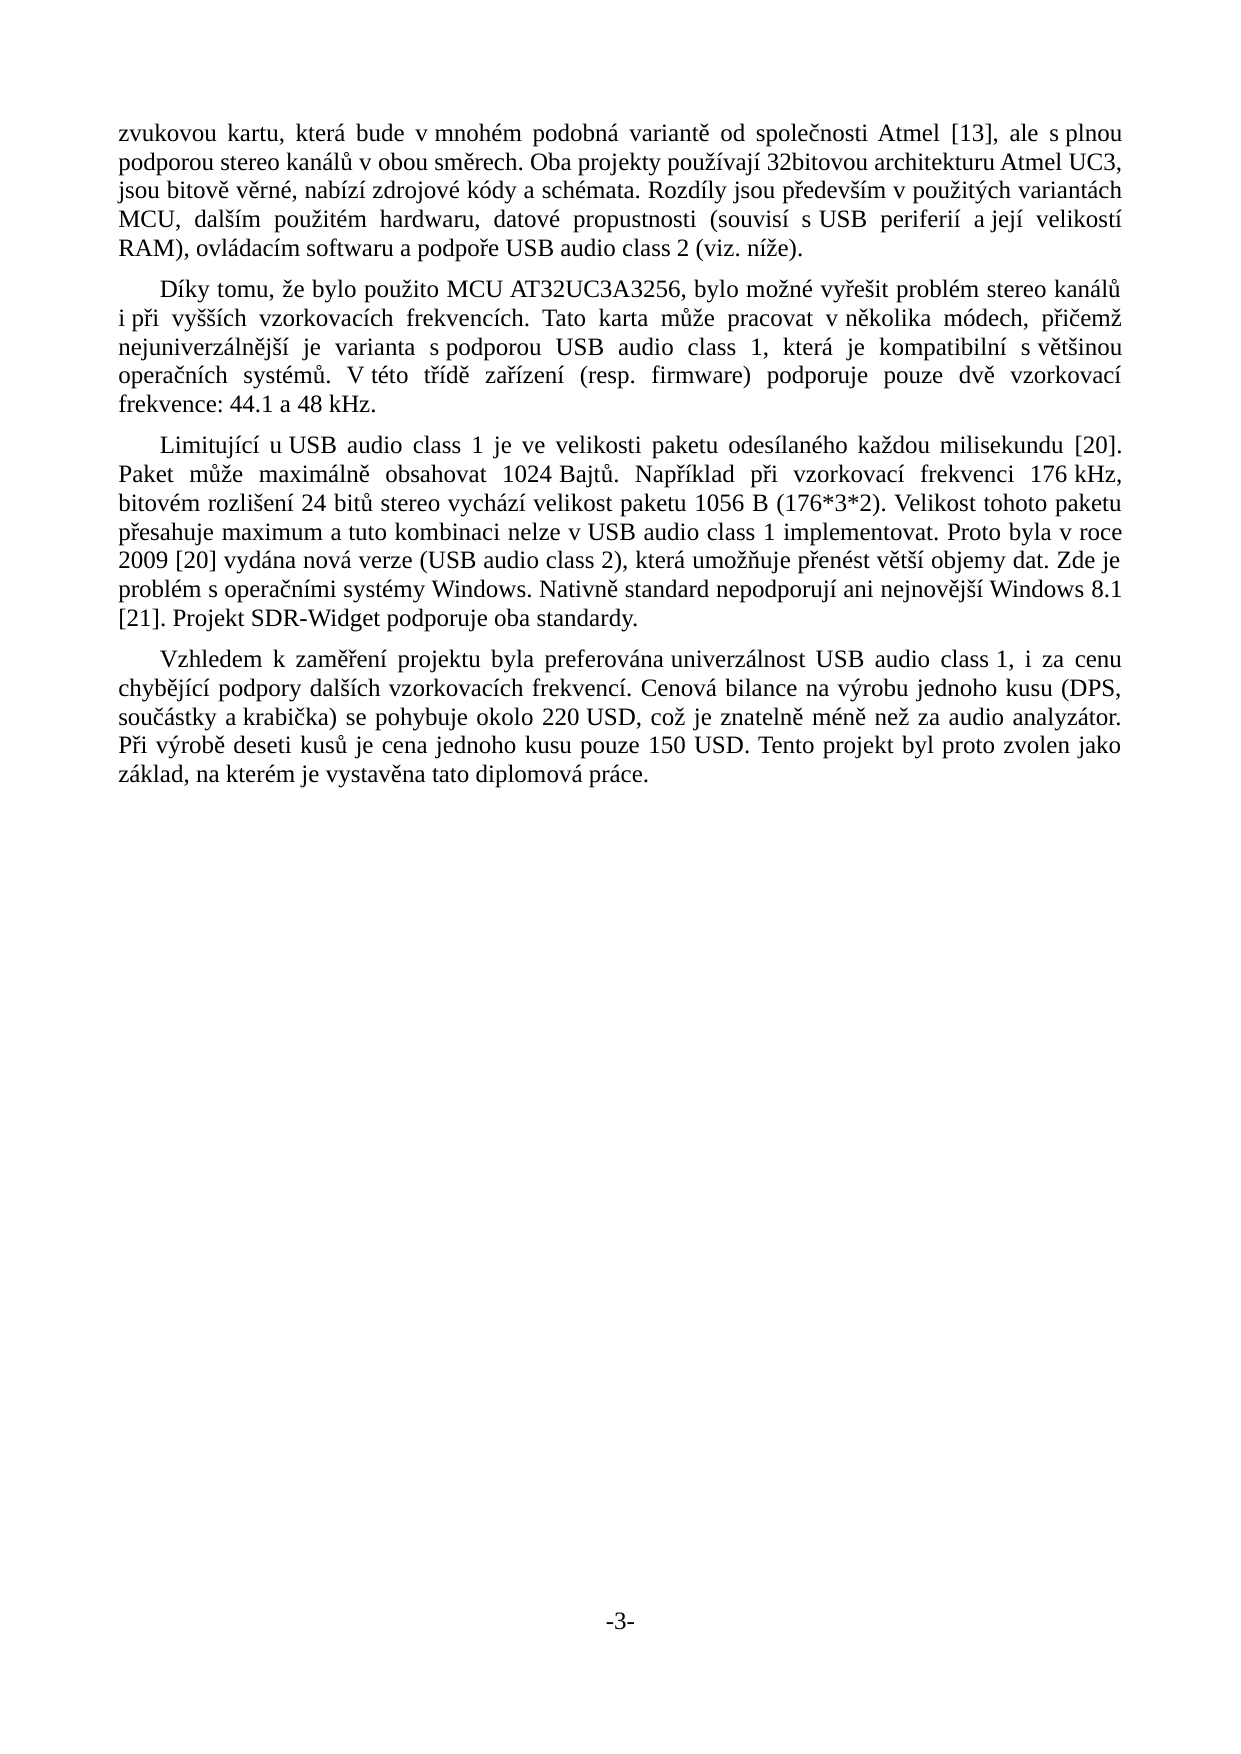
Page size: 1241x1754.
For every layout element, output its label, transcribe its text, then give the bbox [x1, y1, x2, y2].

text Díky tomu, že bylo použito MCU AT32UC3A3256, bylo možné vyřešit problém stereo kanálů i při vyšších vzorkovacích frekvencích. Tato karta může pracovat v několika módech, přičemž nejuniverzálnější je varianta s podporou USB audio class 1, která je kompatibilní s většinou operačních systémů. V této třídě zařízení (resp. firmware) podporuje pouze dvě vzorkovací frekvence: 44.1 a 48 kHz. [118, 274, 1122, 418]
text zvukovou kartu, která bude v mnohém podobná variantě od společnosti Atmel [13], ale s plnou podporou stereo kanálů v obou směrech. Oba projekty používají 32bitovou architekturu Atmel UC3, jsou bitově věrné, nabízí zdrojové kódy a schémata. Rozdíly jsou především v použitých variantách MCU, dalším použitém hardwaru, datové propustnosti (souvisí s USB periferií a její velikostí RAM), ovládacím softwaru a podpoře USB audio class 2 (viz. níže). [118, 118, 1122, 262]
text Limitující u USB audio class 1 je ve velikosti paketu odesílaného každou milisekundu [20]. Paket může maximálně obsahovat 1024 Bajtů. Například při vzorkovací frekvenci 176 kHz, bitovém rozlišení 24 bitů stereo vychází velikost paketu 1056 B (176*3*2). Velikost tohoto paketu přesahuje maximum a tuto kombinaci nelze v USB audio class 1 implementovat. Proto byla v roce 2009 [20] vydána nová verze (USB audio class 2), která umožňuje přenést větší objemy dat. Zde je problém s operačními systémy Windows. Nativně standard nepodporují ani nejnovější Windows 8.1 [21]. Projekt SDR-Widget podporuje oba standardy. [118, 431, 1122, 632]
text Vzhledem k zaměření projektu byla preferována univerzálnost USB audio class 1, i za cenu chybějící podpory dalších vzorkovacích frekvencí. Cenová bilance na výrobu jednoho kusu (DPS, součástky a krabička) se pohybuje okolo 220 USD, což je znatelně méně než za audio analyzátor. Při výrobě deseti kusů je cena jednoho kusu pouze 150 USD. Tento projekt byl proto zvolen jako základ, na kterém je vystavěna tato diplomová práce. [118, 644, 1122, 788]
